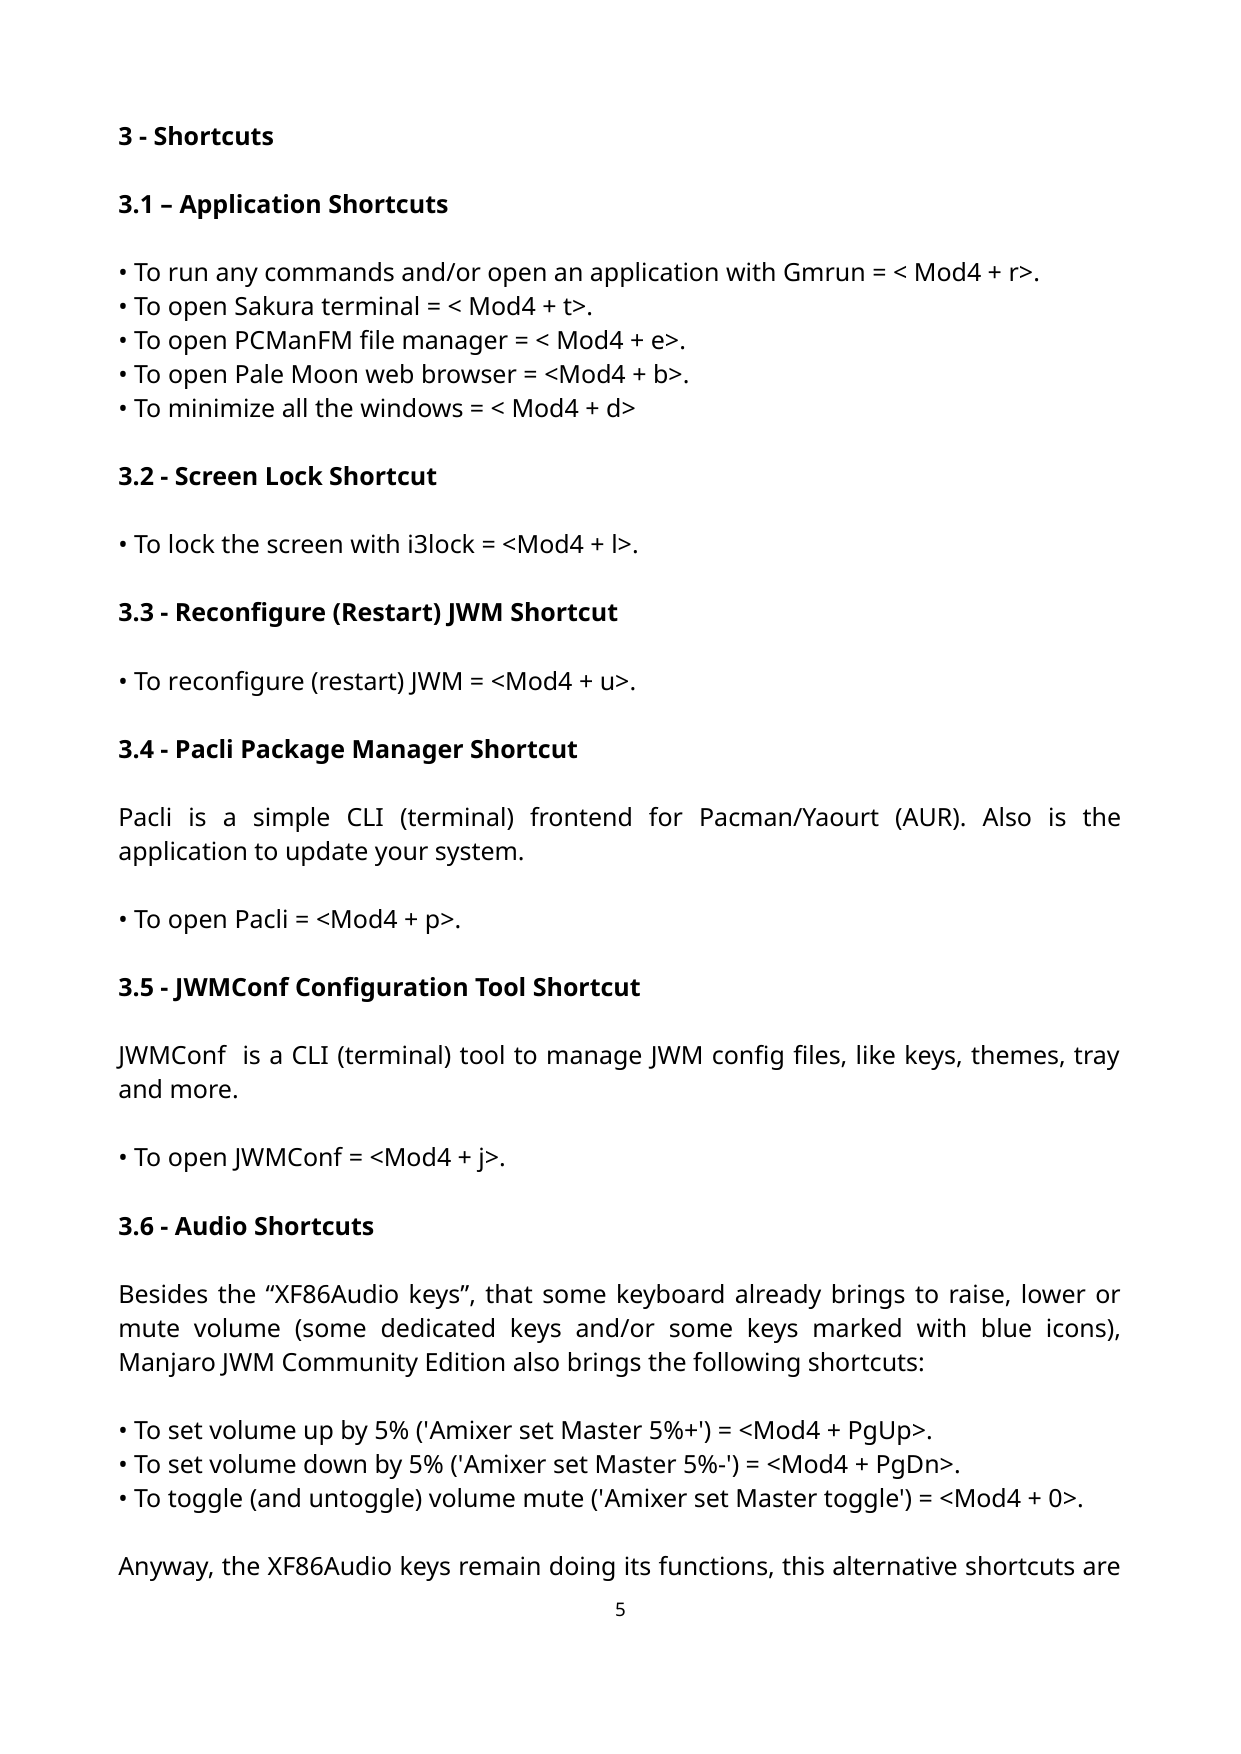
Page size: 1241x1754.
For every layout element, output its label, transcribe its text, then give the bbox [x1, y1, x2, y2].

text • To open Pale Moon web browser = <Mod4 + b>. [118, 357, 1122, 391]
subtitle 3.5 - JWMConf Configuration Tool Shortcut [118, 970, 1122, 1004]
text • To minimize all the windows = < Mod4 + d> [118, 391, 1122, 425]
text • To open JWMConf = <Mod4 + j>. [118, 1140, 1122, 1174]
subtitle 3.4 - Pacli Package Manager Shortcut [118, 731, 1122, 765]
text • To open Sakura terminal = < Mod4 + t>. [118, 288, 1122, 322]
text • To reconfigure (restart) JWM = <Mod4 + u>. [118, 663, 1122, 697]
subtitle 3.1 – Application Shortcuts [118, 186, 1122, 220]
text • To run any commands and/or open an application with Gmrun = < Mod4 + r>. [118, 254, 1122, 288]
text • To lock the screen with i3lock = <Mod4 + l>. [118, 527, 1122, 561]
text Anyway, the XF86Audio keys remain doing its functions, this alternative shortcuts are [118, 1549, 1122, 1583]
text • To open PCManFM file manager = < Mod4 + e>. [118, 322, 1122, 357]
subtitle 3.3 - Reconfigure (Restart) JWM Shortcut [118, 595, 1122, 629]
text • To set volume up by 5% ('Amixer set Master 5%+') = <Mod4 + PgUp>. [118, 1412, 1122, 1447]
subtitle 3.6 - Audio Shortcuts [118, 1208, 1122, 1242]
text • To toggle (and untoggle) volume mute ('Amixer set Master toggle') = <Mod4 + 0>. [118, 1481, 1122, 1515]
text Besides the “XF86Audio keys”, that some keyboard already brings to raise, lower or mute volume (some dedicated keys and/or some keys marked with blue icons), Manjaro JWM Community Edition also brings the following shortcuts: [118, 1276, 1122, 1378]
text Pacli is a simple CLI (terminal) frontend for Pacman/Yaourt (AUR). Also is the application to update your system. [118, 799, 1122, 867]
subtitle 3 - Shortcuts [118, 118, 1122, 152]
text • To open Pacli = <Mod4 + p>. [118, 902, 1122, 936]
text JWMConf is a CLI (terminal) tool to manage JWM config files, like keys, themes, tray and more. [118, 1038, 1122, 1106]
subtitle 3.2 - Screen Lock Shortcut [118, 459, 1122, 493]
text • To set volume down by 5% ('Amixer set Master 5%-') = <Mod4 + PgDn>. [118, 1447, 1122, 1481]
